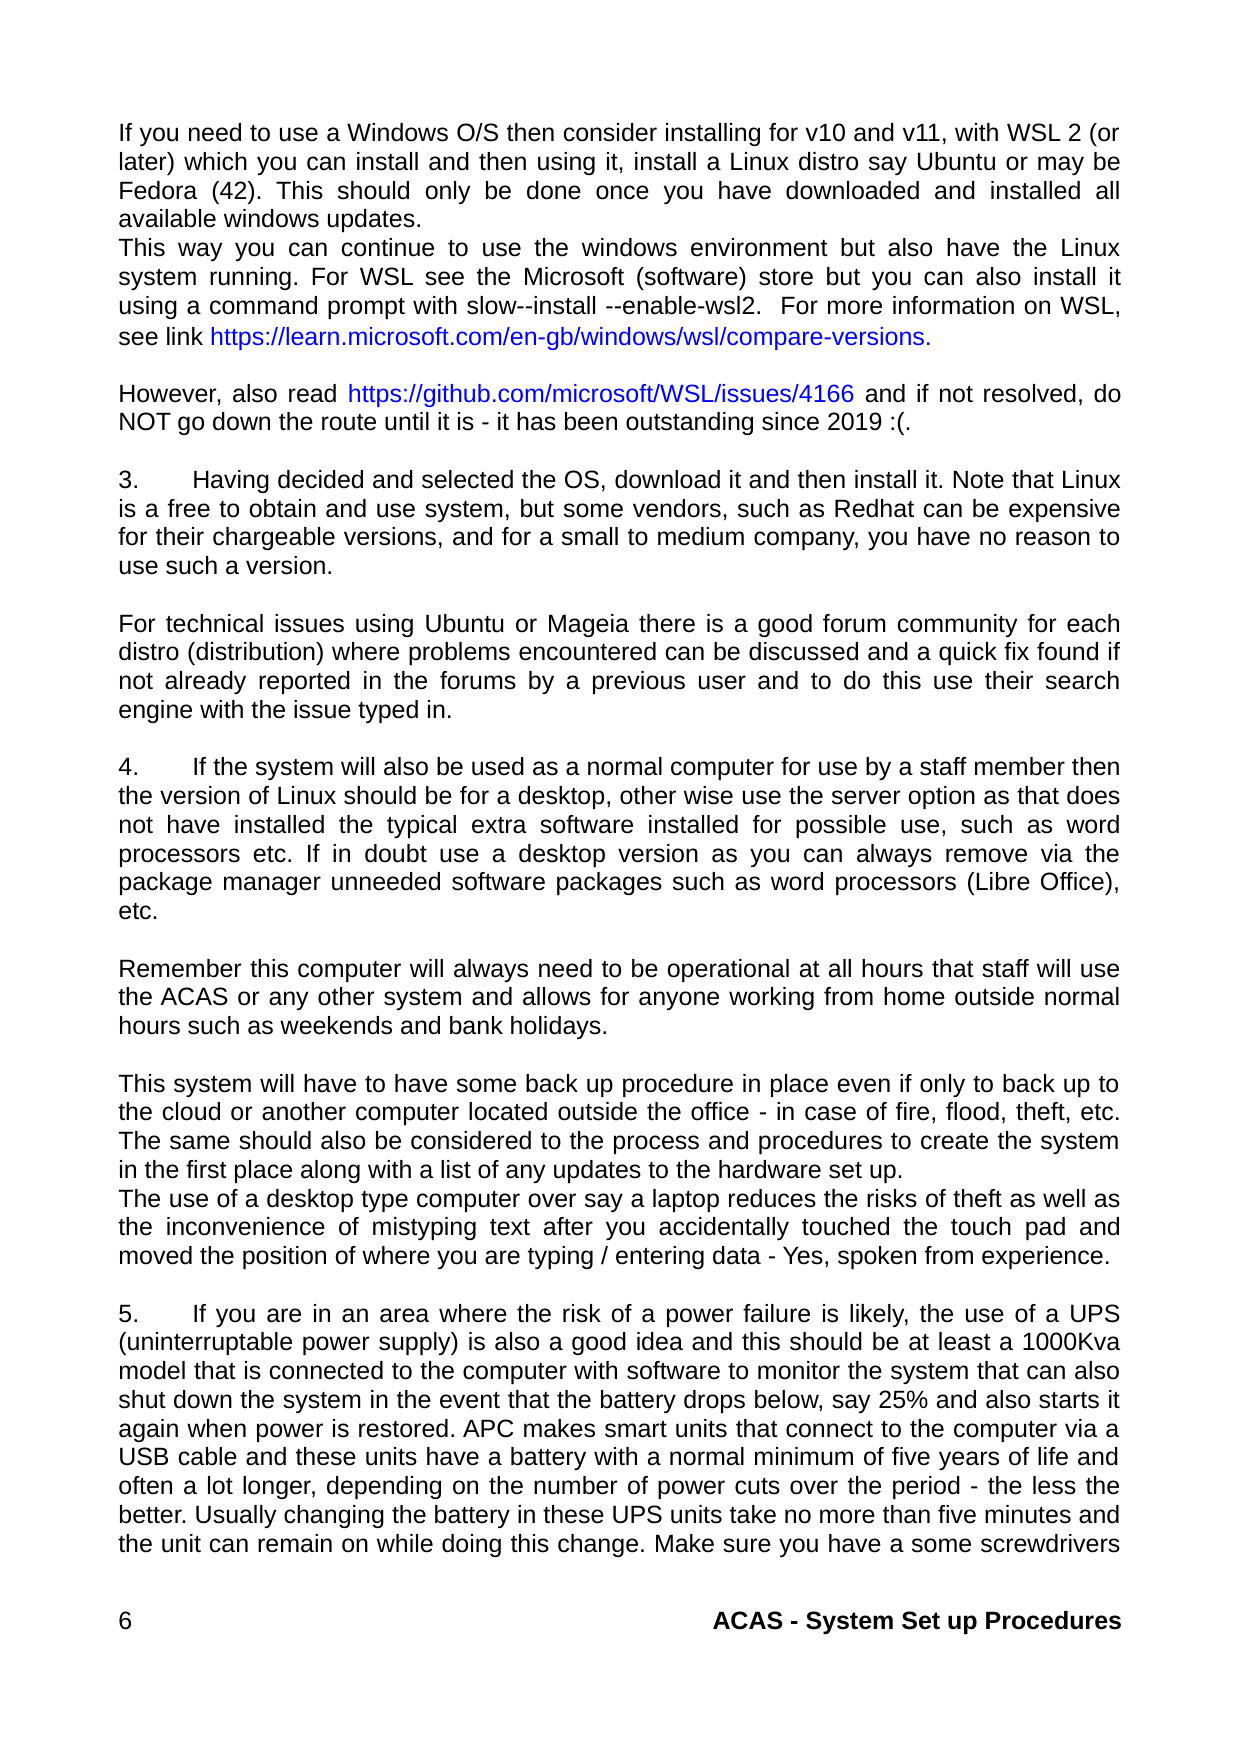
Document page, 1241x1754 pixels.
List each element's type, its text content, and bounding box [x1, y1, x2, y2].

text If you need to use a Windows O/S then consider installing for v10 and v11, with WSL 2 (or later) which you can install and then using it, install a Linux distro say Ubuntu or may be Fedora (42). This should only be done once you have downloaded and installed all available windows updates. [118, 118, 1122, 233]
text 5. If you are in an area where the risk of a power failure is likely, the use of a UPS (uninterruptable power supply) is also a good idea and this should be at least a 1000Kva model that is connected to the computer with software to monitor the system that can also shut down the system in the event that the battery drops below, say 25% and also starts it again when power is restored. APC makes smart units that connect to the computer via a USB cable and these units have a battery with a normal minimum of five years of life and often a lot longer, depending on the number of power cuts over the period - the less the better. Usually changing the battery in these UPS units take no more than five minutes and the unit can remain on while doing this change. Make sure you have a some screwdrivers [118, 1299, 1122, 1557]
text However, also read https://github.com/microsoft/WSL/issues/4166 and if not resolved, do NOT go down the route until it is - it has been outstanding since 2019 :(. [118, 379, 1122, 436]
text 4. If the system will also be used as a normal computer for use by a staff member then the version of Linux should be for a desktop, other wise use the server option as that does not have installed the typical extra software installed for possible use, such as word processors etc. If in doubt use a desktop version as you can always remove via the package manager unneeded software packages such as word processors (Libre Office), etc. [118, 752, 1122, 925]
text 3. Having decided and selected the OS, download it and then install it. Note that Linux is a free to obtain and use system, but some vendors, such as Redhat can be expensive for their chargeable versions, and for a small to medium company, you have no reason to use such a version. [118, 465, 1122, 580]
text For technical issues using Ubuntu or Mageia there is a good forum community for each distro (distribution) where problems encountered can be discussed and a quick fix found if not already reported in the forums by a previous user and to do this use their search engine with the issue typed in. [118, 609, 1122, 724]
text Remember this computer will always need to be operational at all hours that staff will use the ACAS or any other system and allows for anyone working from home outside normal hours such as weekends and bank holidays. [118, 954, 1122, 1040]
text This system will have to have some back up procedure in place even if only to back up to the cloud or another computer located outside the office - in case of fire, flood, theft, etc. The same should also be considered to the process and procedures to create the system in the first place along with a list of any updates to the hardware set up. [118, 1069, 1122, 1184]
text The use of a desktop type computer over say a laptop reduces the risks of theft as well as the inconvenience of mistyping text after you accidentally touched the touch pad and moved the position of where you are typing / entering data - Yes, spoken from experience. [118, 1184, 1122, 1270]
text This way you can continue to use the windows environment but also have the Linux system running. For WSL see the Microsoft (software) store but you can also install it using a command prompt with slow--install --enable-wsl2. For more information on WSL, see link https://learn.microsoft.com/en-gb/windows/wsl/compare-versions. [118, 233, 1122, 350]
